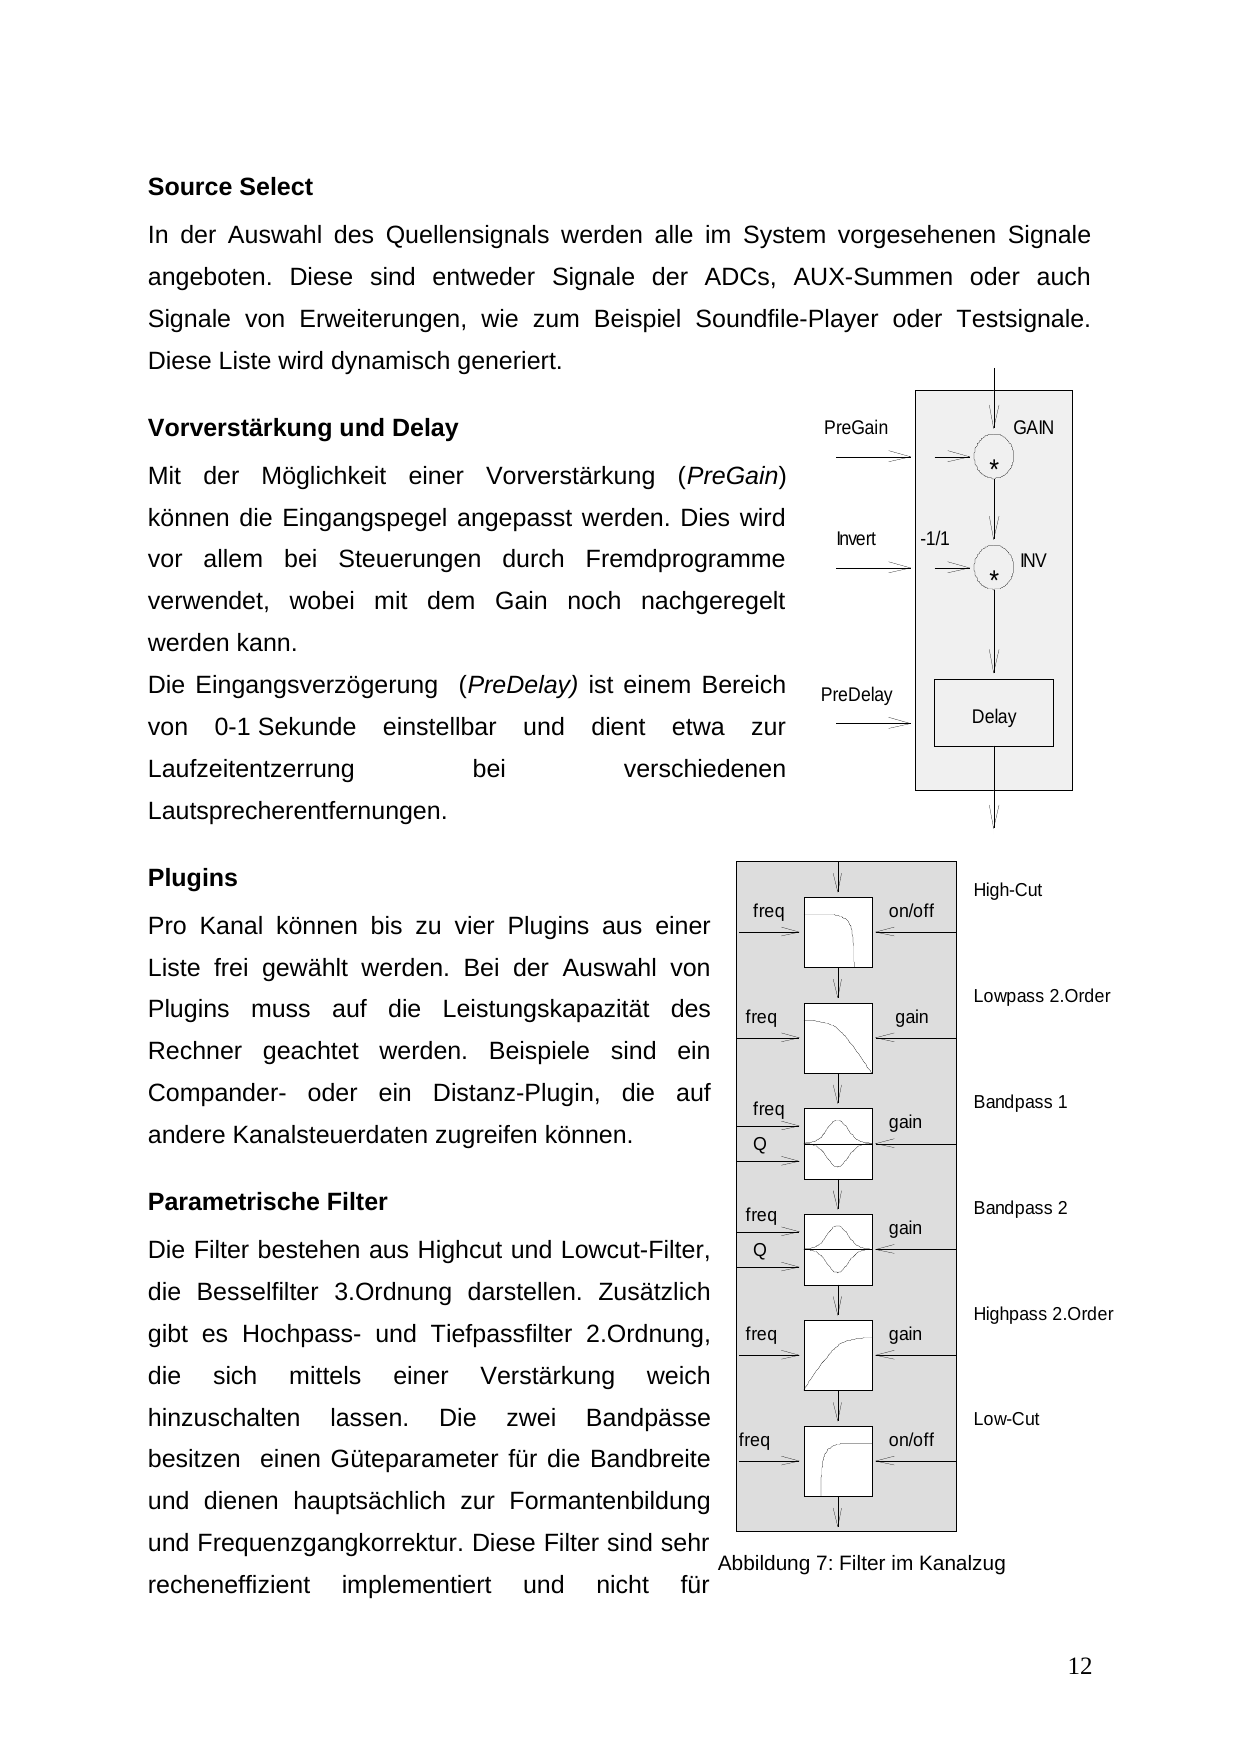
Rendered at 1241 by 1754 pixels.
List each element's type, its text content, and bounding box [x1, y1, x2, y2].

subtitle [957, 863, 1092, 891]
text In der Auswahl des Quellensignals werden alle im System vorgesehenen Signale angeboten. Diese sind entweder Signale der ADCs, AUX-Summen oder auch Signale von Erweiterungen, wie zum Beispiel Soundfile-Player oder Testsignale. Diese Liste wird dynamisch generiert. [148, 221, 1092, 374]
text Pro Kanal können bis zu vier Plugins aus einer Liste frei gewählt werden. Bei der Auswahl von Plugins muss auf die Leistungskapazität des Rechner geachtet werden. Beispiele sind ein Compander- oder ein Distanz-Plugin, die auf andere Kanalsteuerdaten zugreifen können. [957, 911, 1092, 1149]
text Die Filter bestehen aus Highcut und Lowcut-Filter, die Besselfilter 3.Ordnung darstellen. Zusätzlich gibt es Hochpass- und Tiefpassfilter 2.Ordnung, die sich mittels einer Verstärkung weich hinzuschalten lassen. Die zwei Bandpässe besitzen einen Güteparameter für die Bandbreite und dienen hauptsächlich zur Formantenbildung und Frequenzgangkorrektur. Diese Filter sind sehr recheneffizient implementiert und nicht für dynamische Parameteränderungen geeignet. Für dynamische Filter und Resonanzfilter sollten daher eher Plugins verwendet werden. [731, 1236, 1092, 1540]
text Mit der Möglichkeit einer Vorverstärkung (PreGain) können die Eingangspegel angepasst werden. Dies wird vor allem bei Steuerungen durch Fremdprogramme verwendet, wobei mit dem Gain noch nachgeregelt werden kann. [806, 461, 915, 657]
text Die Eingangsverzögerung (PreDelay) ist einem Bereich von 0-1 Sekunde einstellbar und dient etwa zur Laufzeitentzerrung bei verschiedenen Lautsprecherentfernungen. [995, 671, 1079, 824]
subtitle Source Select [148, 173, 1092, 201]
text Die Filter bestehen aus Highcut und Lowcut-Filter, die Besselfilter 3.Ordnung darstellen. Zusätzlich gibt es Hochpass- und Tiefpassfilter 2.Ordnung, die sich mittels einer Verstärkung weich hinzuschalten lassen. Die zwei Bandpässe besitzen einen Güteparameter für die Bandbreite und dienen hauptsächlich zur Formantenbildung und Frequenzgangkorrektur. Diese Filter sind sehr recheneffizient implementiert und nicht für dynamische Parameteränderungen geeignet. Für dynamische Filter und Resonanzfilter sollten daher eher Plugins verwendet werden. [148, 1236, 1092, 1599]
subtitle Parametrische Filter [957, 1188, 1092, 1216]
subtitle Parametrische Filter [148, 1188, 729, 1216]
text Die Eingangsverzögerung (PreDelay) ist einem Bereich von 0-1 Sekunde einstellbar und dient etwa zur Laufzeitentzerrung bei verschiedenen Lautsprecherentfernungen. [806, 671, 993, 824]
subtitle Plugins [148, 863, 729, 891]
text Pro Kanal können bis zu vier Plugins aus einer Liste frei gewählt werden. Bei der Auswahl von Plugins muss auf die Leistungskapazität des Rechner geachtet werden. Beispiele sind ein Compander- oder ein Distanz-Plugin, die auf andere Kanalsteuerdaten zugreifen können. [148, 911, 729, 1149]
subtitle Vorverstärkung und Delay [148, 413, 805, 441]
text Abbildung 7: Filter im Kanalzug [712, 1552, 1065, 1575]
subtitle [731, 863, 736, 891]
text Die Eingangsverzögerung (PreDelay) ist einem Bereich von 0-1 Sekunde einstellbar und dient etwa zur Laufzeitentzerrung bei verschiedenen Lautsprecherentfernungen. [148, 671, 805, 824]
text Mit der Möglichkeit einer Vorverstärkung (PreGain) können die Eingangspegel angepasst werden. Dies wird vor allem bei Steuerungen durch Fremdprogramme verwendet, wobei mit dem Gain noch nachgeregelt werden kann. [148, 461, 805, 657]
subtitle Vorverstärkung und Delay [806, 413, 915, 441]
